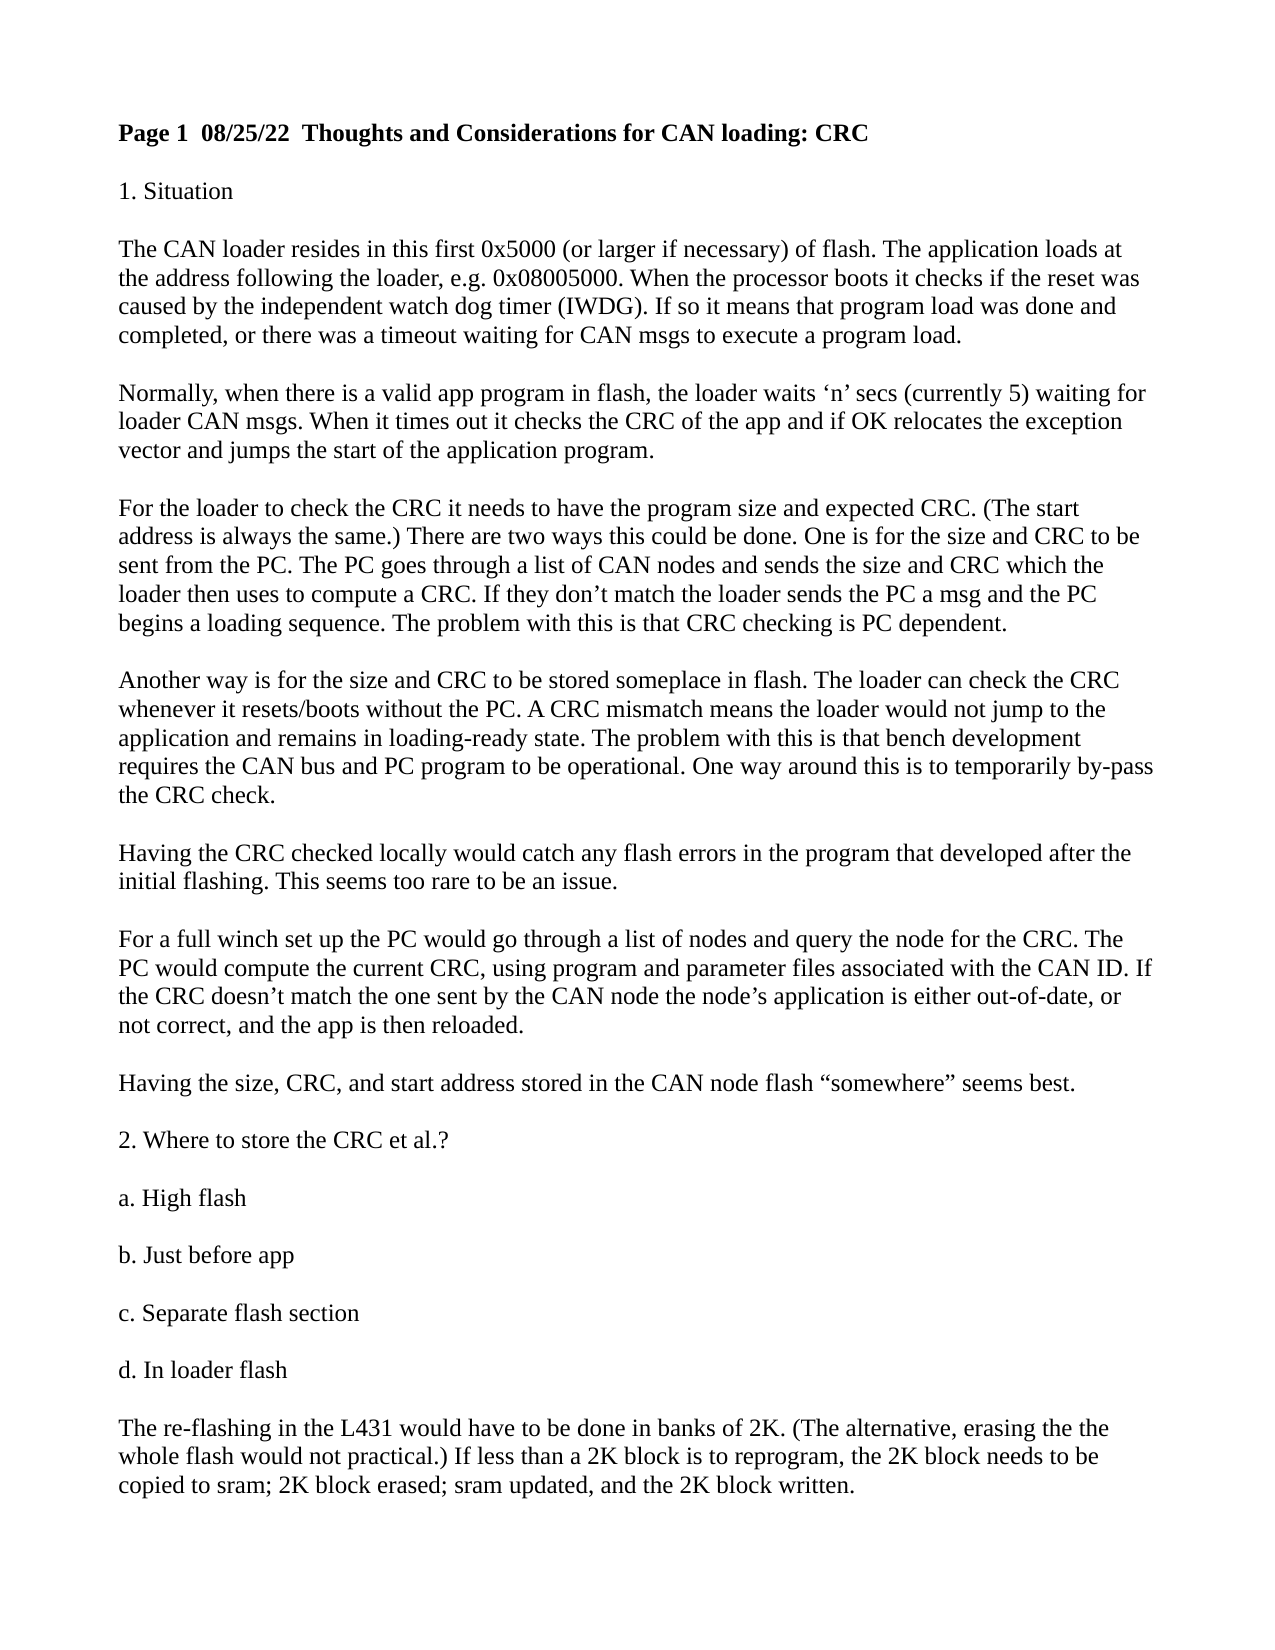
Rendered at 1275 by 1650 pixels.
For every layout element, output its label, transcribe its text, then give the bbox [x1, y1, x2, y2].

text Another way is for the size and CRC to be stored someplace in flash. The loader can check the CRC whenever it resets/boots without the PC. A CRC mismatch means the loader would not jump to the application and remains in loading-ready state. The problem with this is that bench development requires the CAN bus and PC program to be operational. One way around this is to temporarily by-pass the CRC check. [118, 665, 1157, 809]
text c. Separate flash section [118, 1298, 1157, 1326]
text Normally, when there is a valid app program in flash, the loader waits ‘n’ secs (currently 5) waiting for loader CAN msgs. When it times out it checks the CRC of the app and if OK relocates the exception vector and jumps the start of the application program. [118, 378, 1157, 464]
text For a full winch set up the PC would go through a list of nodes and query the node for the CRC. The PC would compute the current CRC, using program and parameter files associated with the CAN ID. If the CRC doesn’t match the one sent by the CAN node the node’s application is either out-of-date, or not correct, and the app is then reloaded. [118, 924, 1157, 1039]
text a. High flash [118, 1183, 1157, 1211]
text Having the size, CRC, and start address stored in the CAN node flash “somewhere” seems best. [118, 1039, 1157, 1096]
text For the loader to check the CRC it needs to have the program size and expected CRC. (The start address is always the same.) There are two ways this could be done. One is for the size and CRC to be sent from the PC. The PC goes through a list of CAN nodes and sends the size and CRC which the loader then uses to compute a CRC. If they don’t match the loader sends the PC a msg and the PC begins a loading sequence. The problem with this is that CRC checking is PC dependent. [118, 493, 1157, 636]
text The re-flashing in the L431 would have to be done in banks of 2K. (The alternative, erasing the the whole flash would not practical.) If less than a 2K block is to reprogram, the 2K block needs to be copied to sram; 2K block erased; sram updated, and the 2K block written. [118, 1413, 1157, 1499]
text b. Just before app [118, 1240, 1157, 1269]
text 2. Where to store the CRC et al.? [118, 1125, 1157, 1154]
text Having the CRC checked locally would catch any flash errors in the program that developed after the initial flashing. This seems too rare to be an issue. [118, 838, 1157, 895]
text 1. Situation [118, 176, 1157, 205]
text The CAN loader resides in this first 0x5000 (or larger if necessary) of flash. The application loads at the address following the loader, e.g. 0x08005000. When the processor boots it checks if the reset was caused by the independent watch dog timer (IWDG). If so it means that program load was done and completed, or there was a timeout waiting for CAN msgs to execute a program load. [118, 234, 1157, 349]
text d. In loader flash [118, 1355, 1157, 1384]
